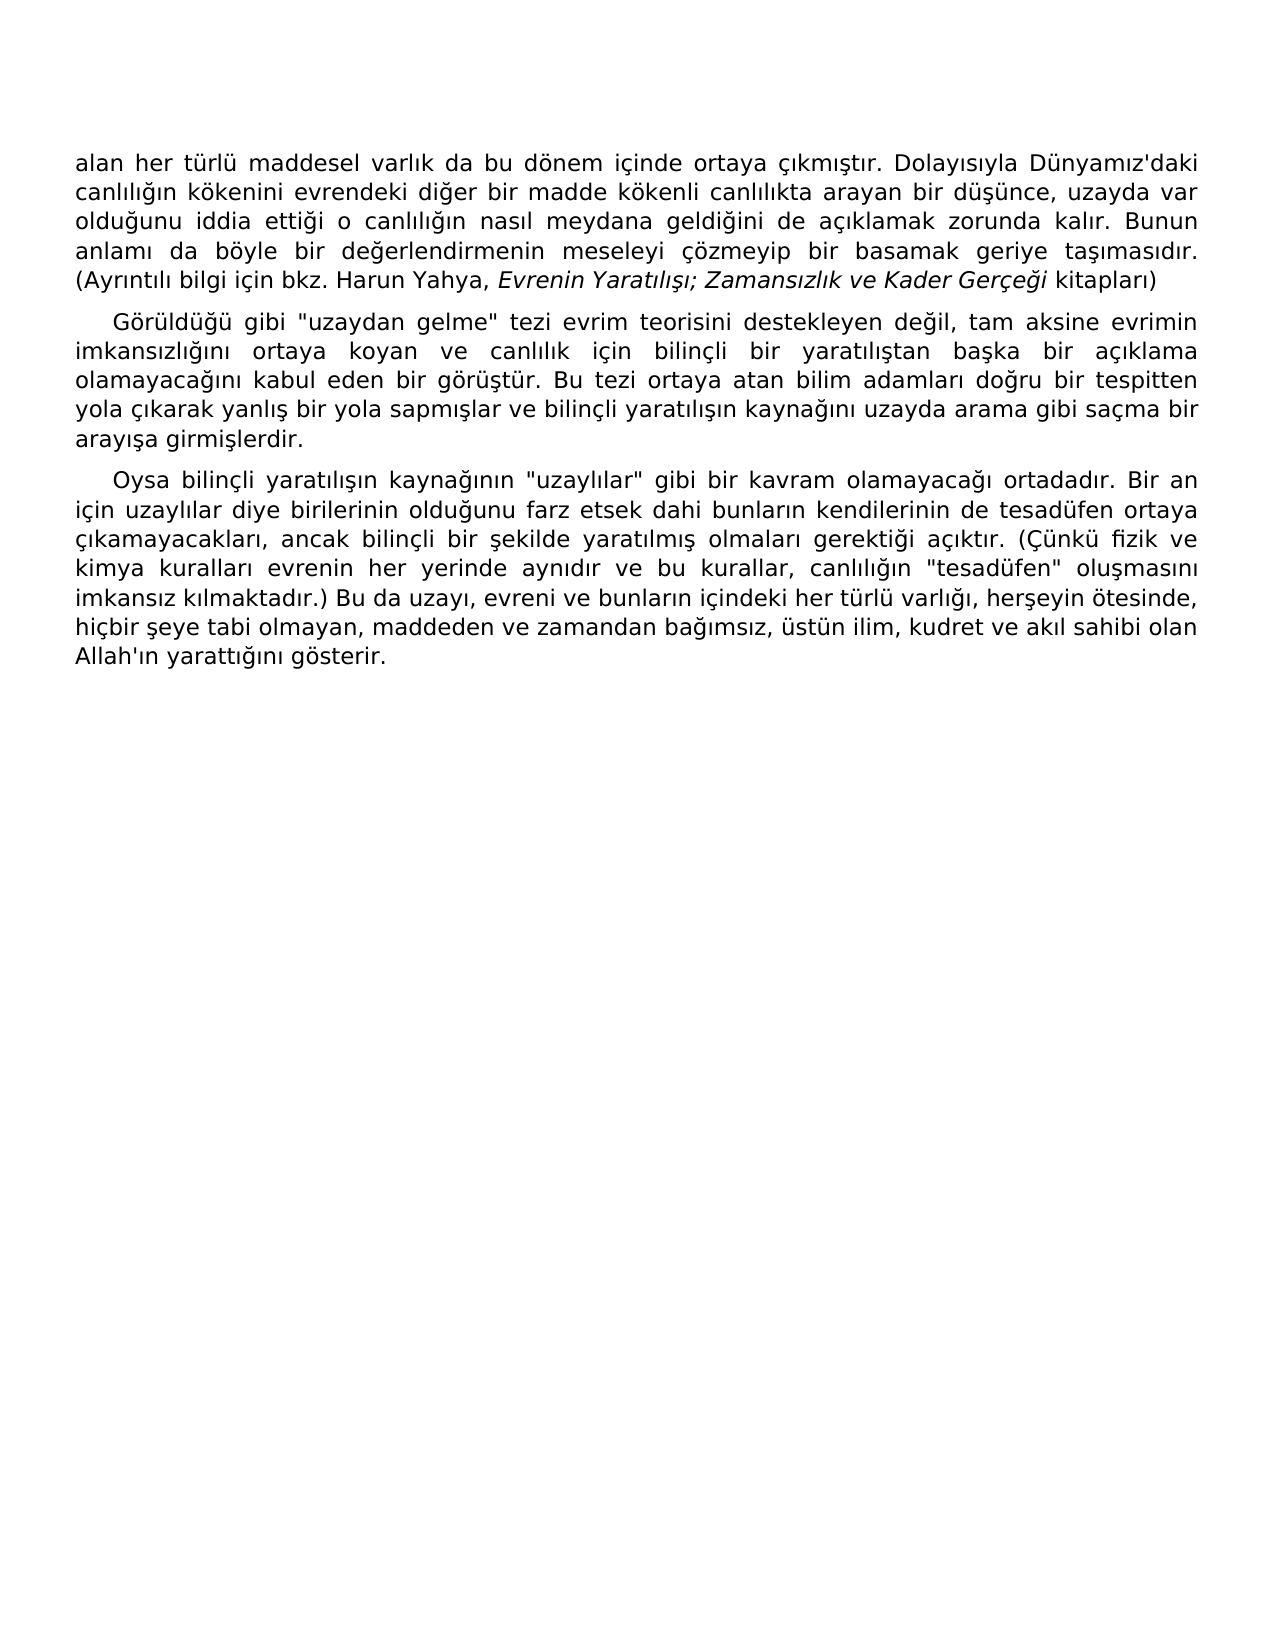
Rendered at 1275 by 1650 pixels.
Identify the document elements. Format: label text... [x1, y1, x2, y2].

text Görüldüğü gibi "uzaydan gelme" tezi evrim teorisini destekleyen değil, tam aksine evrimin imkansızlığını ortaya koyan ve canlılık için bilinçli bir yaratılıştan başka bir açıklama olamayacağını kabul eden bir görüştür. Bu tezi ortaya atan bilim adamları doğru bir tespitten yola çıkarak yanlış bir yola sapmışlar ve bilinçli yaratılışın kaynağını uzayda arama gibi saçma bir arayışa girmişlerdir. [75, 309, 1200, 453]
text Oysa bilinçli yaratılışın kaynağının "uzaylılar" gibi bir kavram olamayacağı ortadadır. Bir an için uzaylılar diye birilerinin olduğunu farz etsek dahi bunların kendilerinin de tesadüfen ortaya çıkamayacakları, ancak bilinçli bir şekilde yaratılmış olmaları gerektiği açıktır. (Çünkü fizik ve kimya kuralları evrenin her yerinde aynıdır ve bu kurallar, canlılığın "tesadüfen" oluşmasını imkansız kılmaktadır.) Bu da uzayı, evreni ve bunların içindeki her türlü varlığı, herşeyin ötesinde, hiçbir şeye tabi olmayan, maddeden ve zamandan bağımsız, üstün ilim, kudret ve akıl sahibi olan Allah'ın yarattığını gösterir. [75, 468, 1200, 670]
text alan her türlü maddesel varlık da bu dönem içinde ortaya çıkmıştır. Dolayısıyla Dünyamız'daki canlılığın kökenini evrendeki diğer bir madde kökenli canlılıkta arayan bir düşünce, uzayda var olduğunu iddia ettiği o canlılığın nasıl meydana geldiğini de açıklamak zorunda kalır. Bunun anlamı da böyle bir değerlendirmenin meseleyi çözmeyip bir basamak geriye taşımasıdır. (Ayrıntılı bilgi için bkz. Harun Yahya, Evrenin Yaratılışı; Zamansızlık ve Kader Gerçeği kitapları) [75, 150, 1200, 294]
